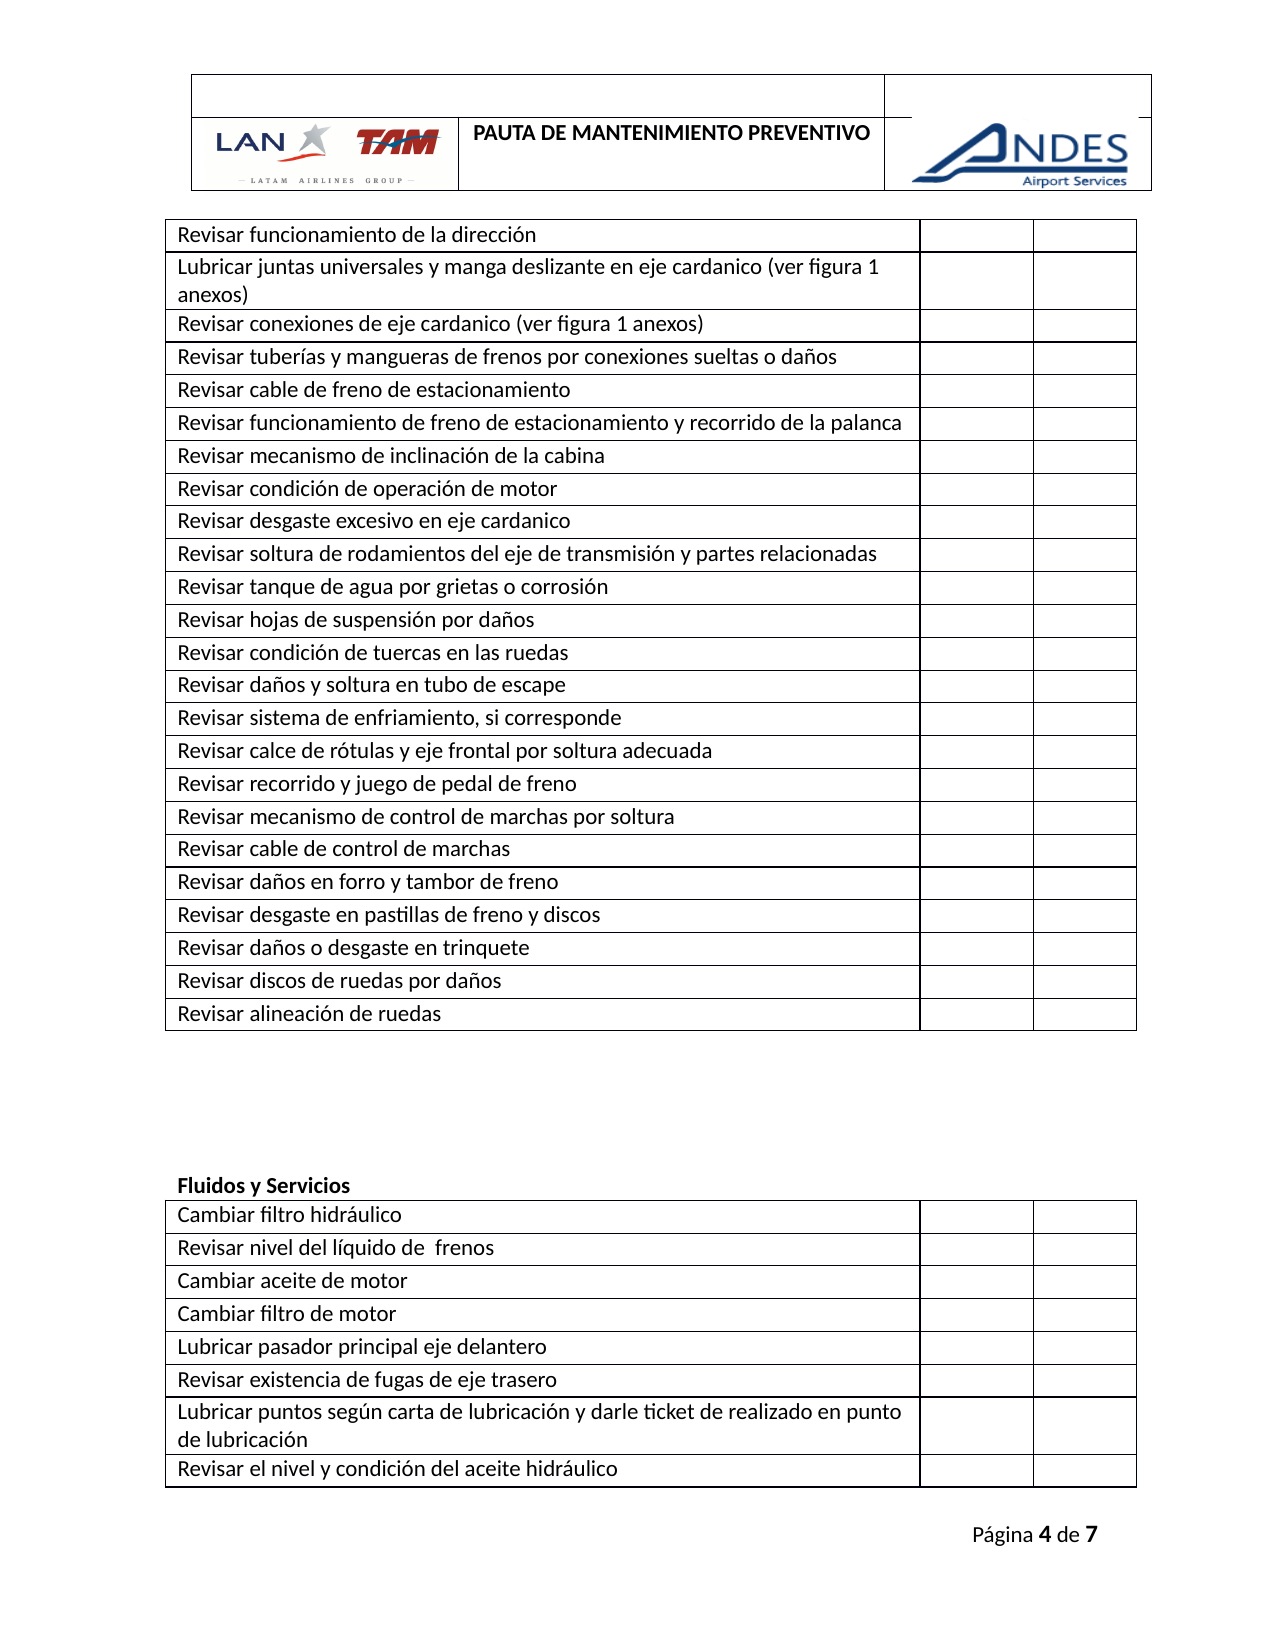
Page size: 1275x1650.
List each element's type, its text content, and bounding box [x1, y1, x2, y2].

table_cell [1034, 1299, 1136, 1331]
text Fluidos y Servicios [177, 1172, 1098, 1199]
table_cell [1034, 605, 1136, 637]
table_cell [921, 605, 1033, 637]
table_cell [921, 408, 1033, 440]
table_cell Revisar condición de tuercas en las ruedas [166, 638, 919, 669]
table_cell [921, 506, 1033, 538]
table_cell Revisar tuberías y mangueras de frenos por conexiones sueltas o daños [166, 343, 919, 374]
table_cell [1034, 802, 1136, 833]
table_cell [921, 769, 1033, 801]
table_cell [921, 868, 1033, 899]
table_cell [921, 835, 1033, 866]
table_cell Revisar recorrido y juego de pedal de freno [166, 769, 919, 801]
table_cell Revisar desgaste en pastillas de freno y discos [166, 900, 919, 932]
table_cell Revisar funcionamiento de freno de estacionamiento y recorrido de la palanca [166, 408, 919, 440]
table_cell [1034, 933, 1136, 965]
table_header [1034, 1201, 1136, 1232]
table_cell [921, 802, 1033, 833]
table_cell Revisar mecanismo de control de marchas por soltura [166, 802, 919, 833]
table_cell [1034, 703, 1136, 735]
table_cell [1034, 736, 1136, 768]
table_cell [921, 220, 1033, 251]
table_cell [921, 539, 1033, 571]
table_cell [1034, 769, 1136, 801]
table_header Cambiar filtro hidráulico [166, 1201, 919, 1232]
table_cell [921, 343, 1033, 374]
table_cell [921, 474, 1033, 505]
table_cell [1034, 375, 1136, 407]
table_cell [1034, 966, 1136, 998]
table_cell Revisar nivel del líquido de frenos [166, 1234, 919, 1265]
table_cell [921, 736, 1033, 768]
table_cell Revisar sistema de enfriamiento, si corresponde [166, 703, 919, 735]
table_cell [921, 1455, 1033, 1486]
table_cell [1034, 220, 1136, 251]
table_cell Revisar daños o desgaste en trinquete [166, 933, 919, 965]
table_cell [921, 1234, 1033, 1265]
table_cell [1034, 868, 1136, 899]
table_cell Revisar mecanismo de inclinación de la cabina [166, 441, 919, 473]
table_cell [1034, 835, 1136, 866]
table_cell [1034, 474, 1136, 505]
table_cell Revisar calce de rótulas y eje frontal por soltura adecuada [166, 736, 919, 768]
table_cell [1034, 900, 1136, 932]
table_cell [1034, 310, 1136, 341]
table_cell [1034, 539, 1136, 571]
table_cell Revisar alineación de ruedas [166, 999, 919, 1030]
table_cell [921, 703, 1033, 735]
table_cell [921, 999, 1033, 1030]
table_cell Revisar condición de operación de motor [166, 474, 919, 505]
table_cell [921, 572, 1033, 604]
table_cell Revisar cable de freno de estacionamiento [166, 375, 919, 407]
table_cell [921, 1332, 1033, 1364]
table_cell [921, 1365, 1033, 1396]
table_cell [1034, 1234, 1136, 1265]
table_cell [1034, 506, 1136, 538]
table_cell [1034, 1266, 1136, 1298]
table_cell [921, 638, 1033, 669]
picture [204, 191, 454, 195]
table_cell [1034, 441, 1136, 473]
table_cell [921, 441, 1033, 473]
table_cell Lubricar juntas universales y manga deslizante en eje cardanico (ver figura 1 anexos) [166, 253, 919, 308]
table_cell Revisar conexiones de eje cardanico (ver figura 1 anexos) [166, 310, 919, 341]
picture [204, 118, 454, 190]
picture [911, 117, 1139, 190]
table_cell Revisar hojas de suspensión por daños [166, 605, 919, 637]
table_cell [921, 900, 1033, 932]
table_header [921, 1201, 1033, 1232]
table_cell [921, 1398, 1033, 1453]
table_cell [1034, 1455, 1136, 1486]
table_cell Revisar tanque de agua por grietas o corrosión [166, 572, 919, 604]
table_cell [921, 375, 1033, 407]
table_cell Lubricar puntos según carta de lubricación y darle ticket de realizado en punto de lubricación [166, 1398, 919, 1453]
table_cell [1034, 253, 1136, 308]
table_cell [1034, 1398, 1136, 1453]
table_cell Revisar daños en forro y tambor de freno [166, 868, 919, 899]
table_cell Revisar desgaste excesivo en eje cardanico [166, 506, 919, 538]
table_cell [921, 671, 1033, 702]
table_cell Cambiar filtro de motor [166, 1299, 919, 1331]
table_cell [1034, 408, 1136, 440]
table_cell [1034, 1332, 1136, 1364]
table_cell [921, 966, 1033, 998]
table_cell [1034, 671, 1136, 702]
table_cell [1034, 1365, 1136, 1396]
table_cell [1034, 638, 1136, 669]
table_cell [921, 310, 1033, 341]
table_cell [921, 253, 1033, 308]
table_cell Revisar discos de ruedas por daños [166, 966, 919, 998]
table_cell [1034, 999, 1136, 1030]
table_cell Revisar daños y soltura en tubo de escape [166, 671, 919, 702]
table_cell Revisar existencia de fugas de eje trasero [166, 1365, 919, 1396]
table_cell Revisar funcionamiento de la dirección [166, 220, 919, 251]
table_cell [1034, 343, 1136, 374]
table_cell [1034, 572, 1136, 604]
table_cell [921, 933, 1033, 965]
table_cell Revisar el nivel y condición del aceite hidráulico [166, 1455, 919, 1486]
table_cell Revisar soltura de rodamientos del eje de transmisión y partes relacionadas [166, 539, 919, 571]
table_cell Lubricar pasador principal eje delantero [166, 1332, 919, 1364]
table_cell Revisar cable de control de marchas [166, 835, 919, 866]
table_cell [921, 1299, 1033, 1331]
table_cell Cambiar aceite de motor [166, 1266, 919, 1298]
table_cell [921, 1266, 1033, 1298]
